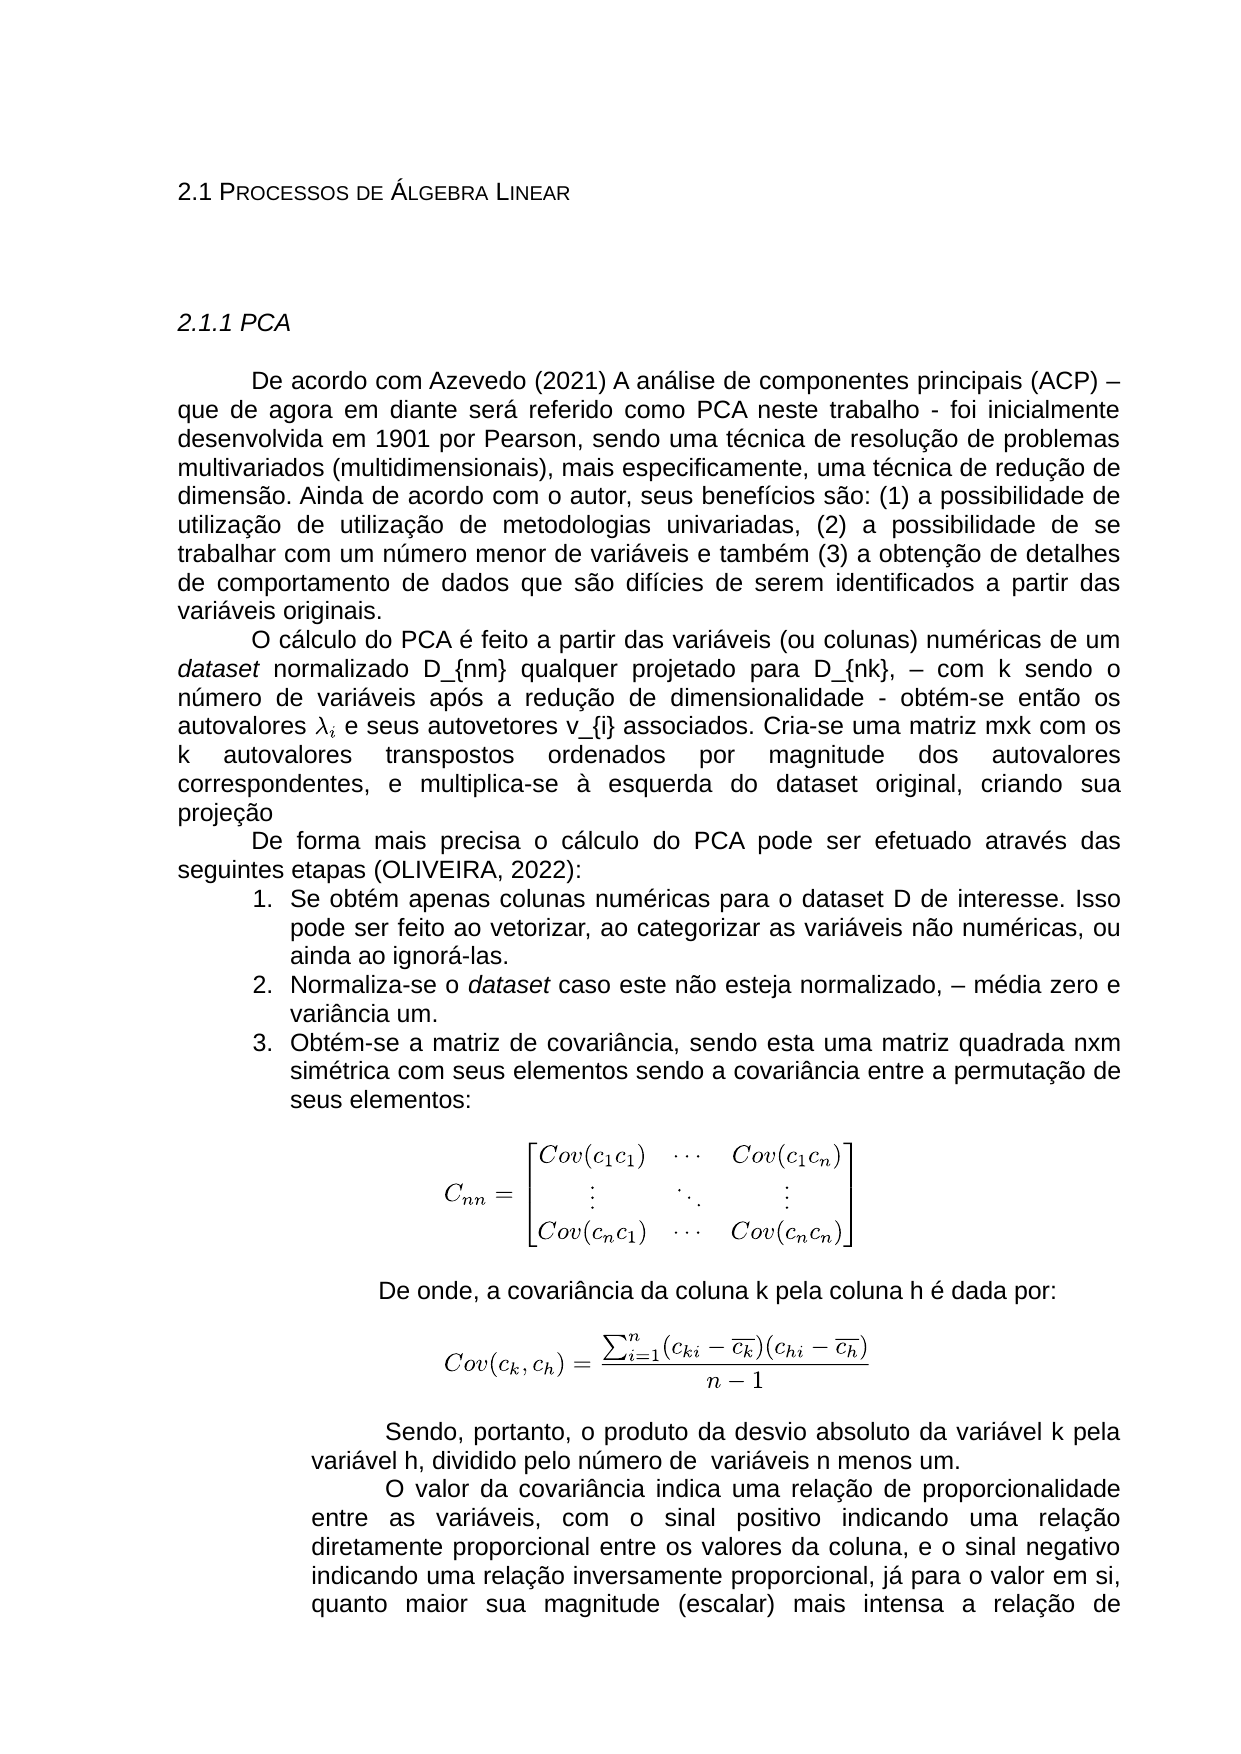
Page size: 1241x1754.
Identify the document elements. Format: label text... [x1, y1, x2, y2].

text De acordo com Azevedo (2021) A análise de componentes principais (ACP) – que de agora em diante será referido como PCA neste trabalho - foi inicialmente desenvolvida em 1901 por Pearson, sendo uma técnica de resolução de problemas multivariados (multidimensionais), mais especificamente, uma técnica de redução de dimensão. Ainda de acordo com o autor, seus benefícios são: (1) a possibilidade de utilização de utilização de metodologias univariadas, (2) a possibilidade de se trabalhar com um número menor de variáveis e também (3) a obtenção de detalhes de comportamento de dados que são difícies de serem identificados a partir das variáveis originais. [177, 366, 1122, 625]
text O valor da covariância indica uma relação de proporcionalidade entre as variáveis, com o sinal positivo indicando uma relação diretamente proporcional entre os valores da coluna, e o sinal negativo indicando uma relação inversamente proporcional, já para o valor em si, quanto maior sua magnitude (escalar) mais intensa a relação de [311, 1474, 1122, 1618]
list Se obtém apenas colunas numéricas para o dataset D de interesse. Isso pode ser feito ao vetorizar, ao categorizar as variáveis não numéricas, ou ainda ao ignorá-las. [252, 884, 1122, 970]
text O cálculo do PCA é feito a partir das variáveis (ou colunas) numéricas de um dataset normalizado D_{nm} qualquer projetado para D_{nk}, – com k sendo o número de variáveis após a redução de dimensionalidade - obtém-se então os autovalores e seus autovetores v_{i} associados. Cria-se uma matriz mxk com os k autovalores transpostos ordenados por magnitude dos autovalores correspondentes, e multiplica-se à esquerda do dataset original, criando sua projeção [177, 625, 1122, 826]
list Normaliza-se o dataset caso este não esteja normalizado, – média zero e variância um. [252, 970, 1122, 1027]
subtitle Processos de Álgebra Linear [177, 177, 1122, 206]
text Sendo, portanto, o produto da desvio absoluto da variável k pela variável h, dividido pelo número de variáveis n menos um. [311, 1417, 1122, 1474]
list Obtém-se a matriz de covariância, sendo esta uma matriz quadrada nxm simétrica com seus elementos sendo a covariância entre a permutação de seus elementos: [252, 1027, 1122, 1114]
subtitle PCA [177, 308, 1122, 337]
text De forma mais precisa o cálculo do PCA pode ser efetuado através das seguintes etapas (OLIVEIRA, 2022): [177, 826, 1122, 884]
text De onde, a covariância da coluna k pela coluna h é dada por: [177, 1276, 1122, 1304]
